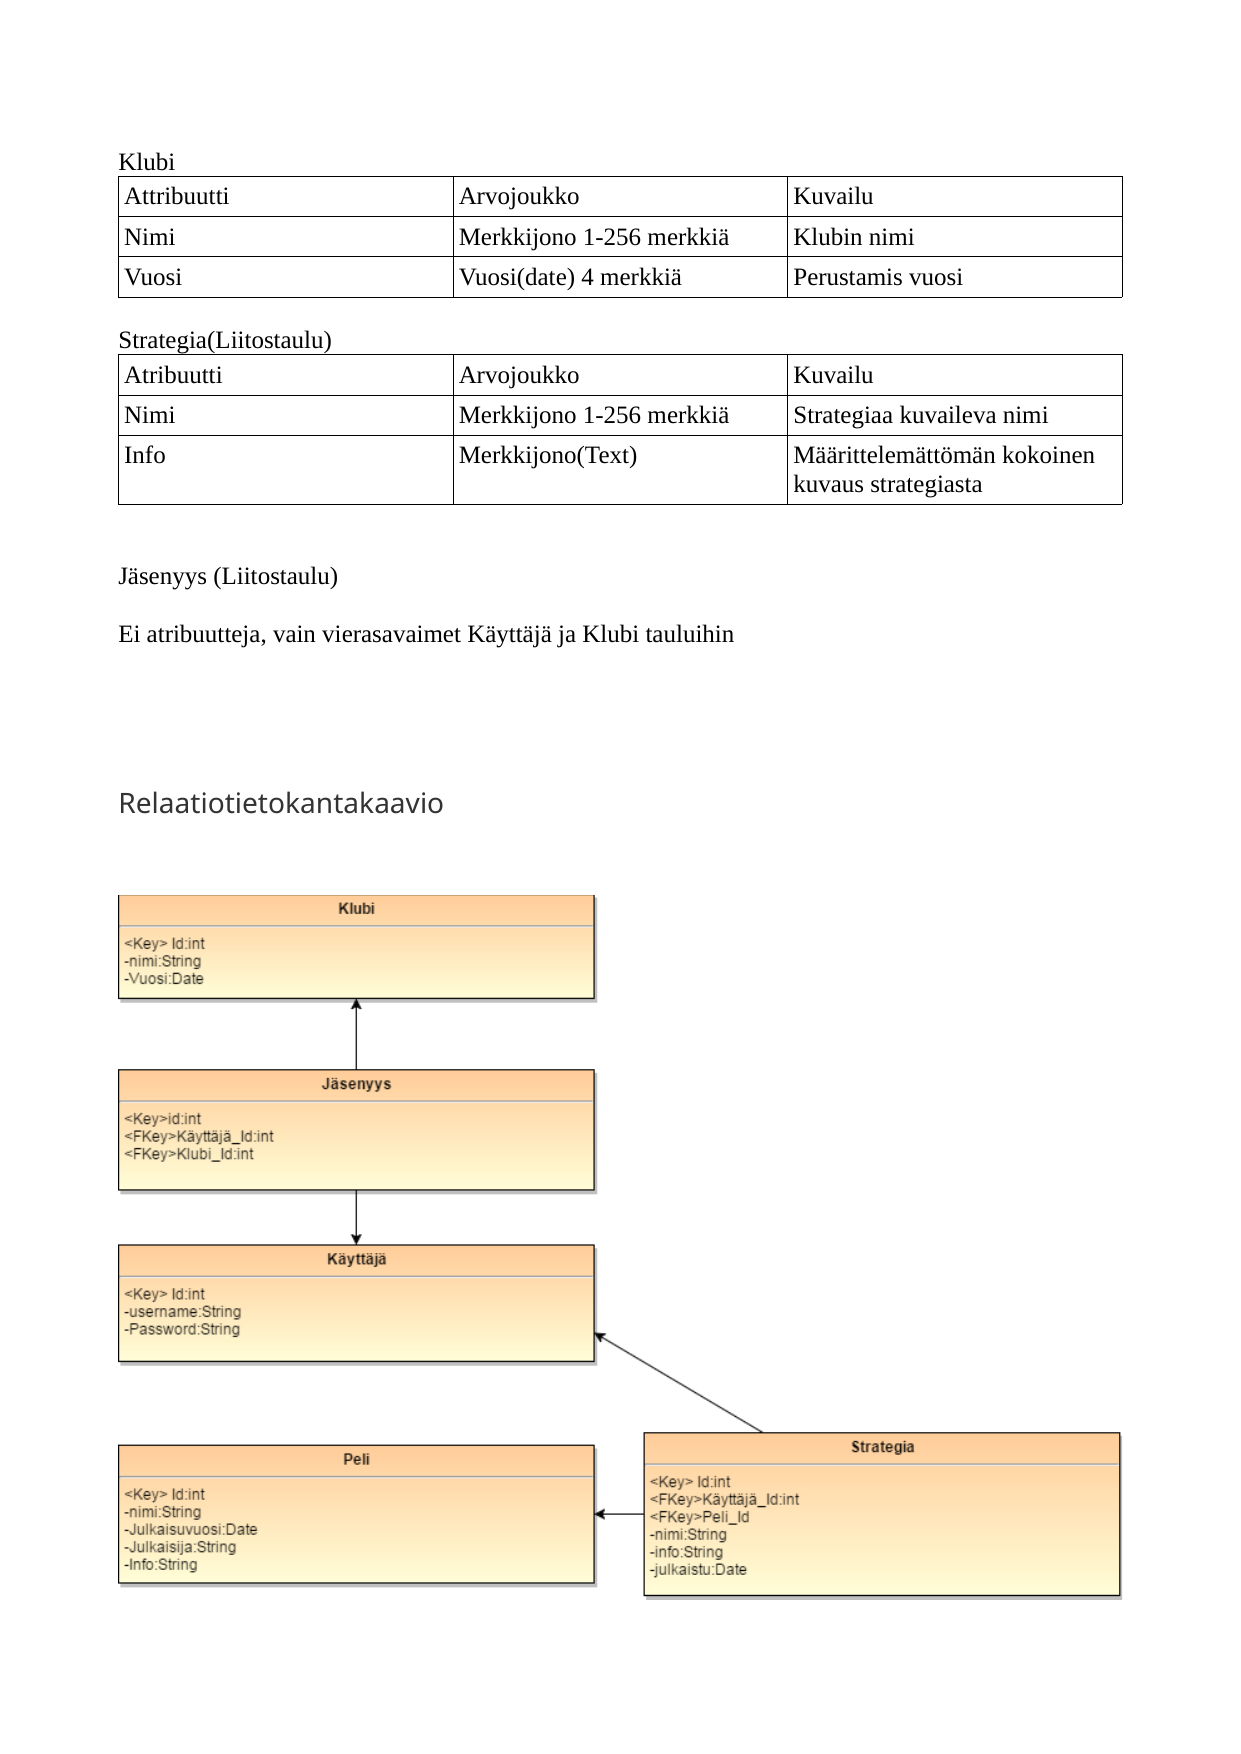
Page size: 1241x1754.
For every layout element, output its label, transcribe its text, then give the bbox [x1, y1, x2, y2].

text Strategia(Liitostaulu) [118, 325, 1122, 354]
table_header Atribuutti [119, 355, 453, 394]
text Klubi [118, 147, 1122, 176]
table_header Kuvailu [788, 177, 1122, 216]
subtitle Relaatiotietokantakaavio [118, 783, 1122, 822]
table_cell Merkkijono 1-256 merkkiä [454, 396, 787, 435]
table_cell Strategiaa kuvaileva nimi [788, 396, 1122, 435]
text Ei atribuutteja, vain vierasavaimet Käyttäjä ja Klubi tauluihin [118, 619, 1122, 648]
table_header Attribuutti [119, 177, 453, 216]
table_header Arvojoukko [454, 177, 787, 216]
table_cell Määrittelemättömän kokoinen kuvaus strategiasta [788, 436, 1122, 504]
table_cell Nimi [119, 396, 453, 435]
text Jäsenyys (Liitostaulu) [118, 561, 1122, 590]
table_cell Perustamis vuosi [788, 257, 1122, 297]
table_header Kuvailu [788, 355, 1122, 394]
table_header Arvojoukko [454, 355, 787, 394]
table_cell Merkkijono 1-256 merkkiä [454, 217, 787, 256]
table_cell Vuosi(date) 4 merkkiä [454, 257, 787, 297]
table_cell Nimi [119, 217, 453, 256]
table_cell Vuosi [119, 257, 453, 297]
table_cell Merkkijono(Text) [454, 436, 787, 504]
table_cell Info [119, 436, 453, 504]
table_cell Klubin nimi [788, 217, 1122, 256]
